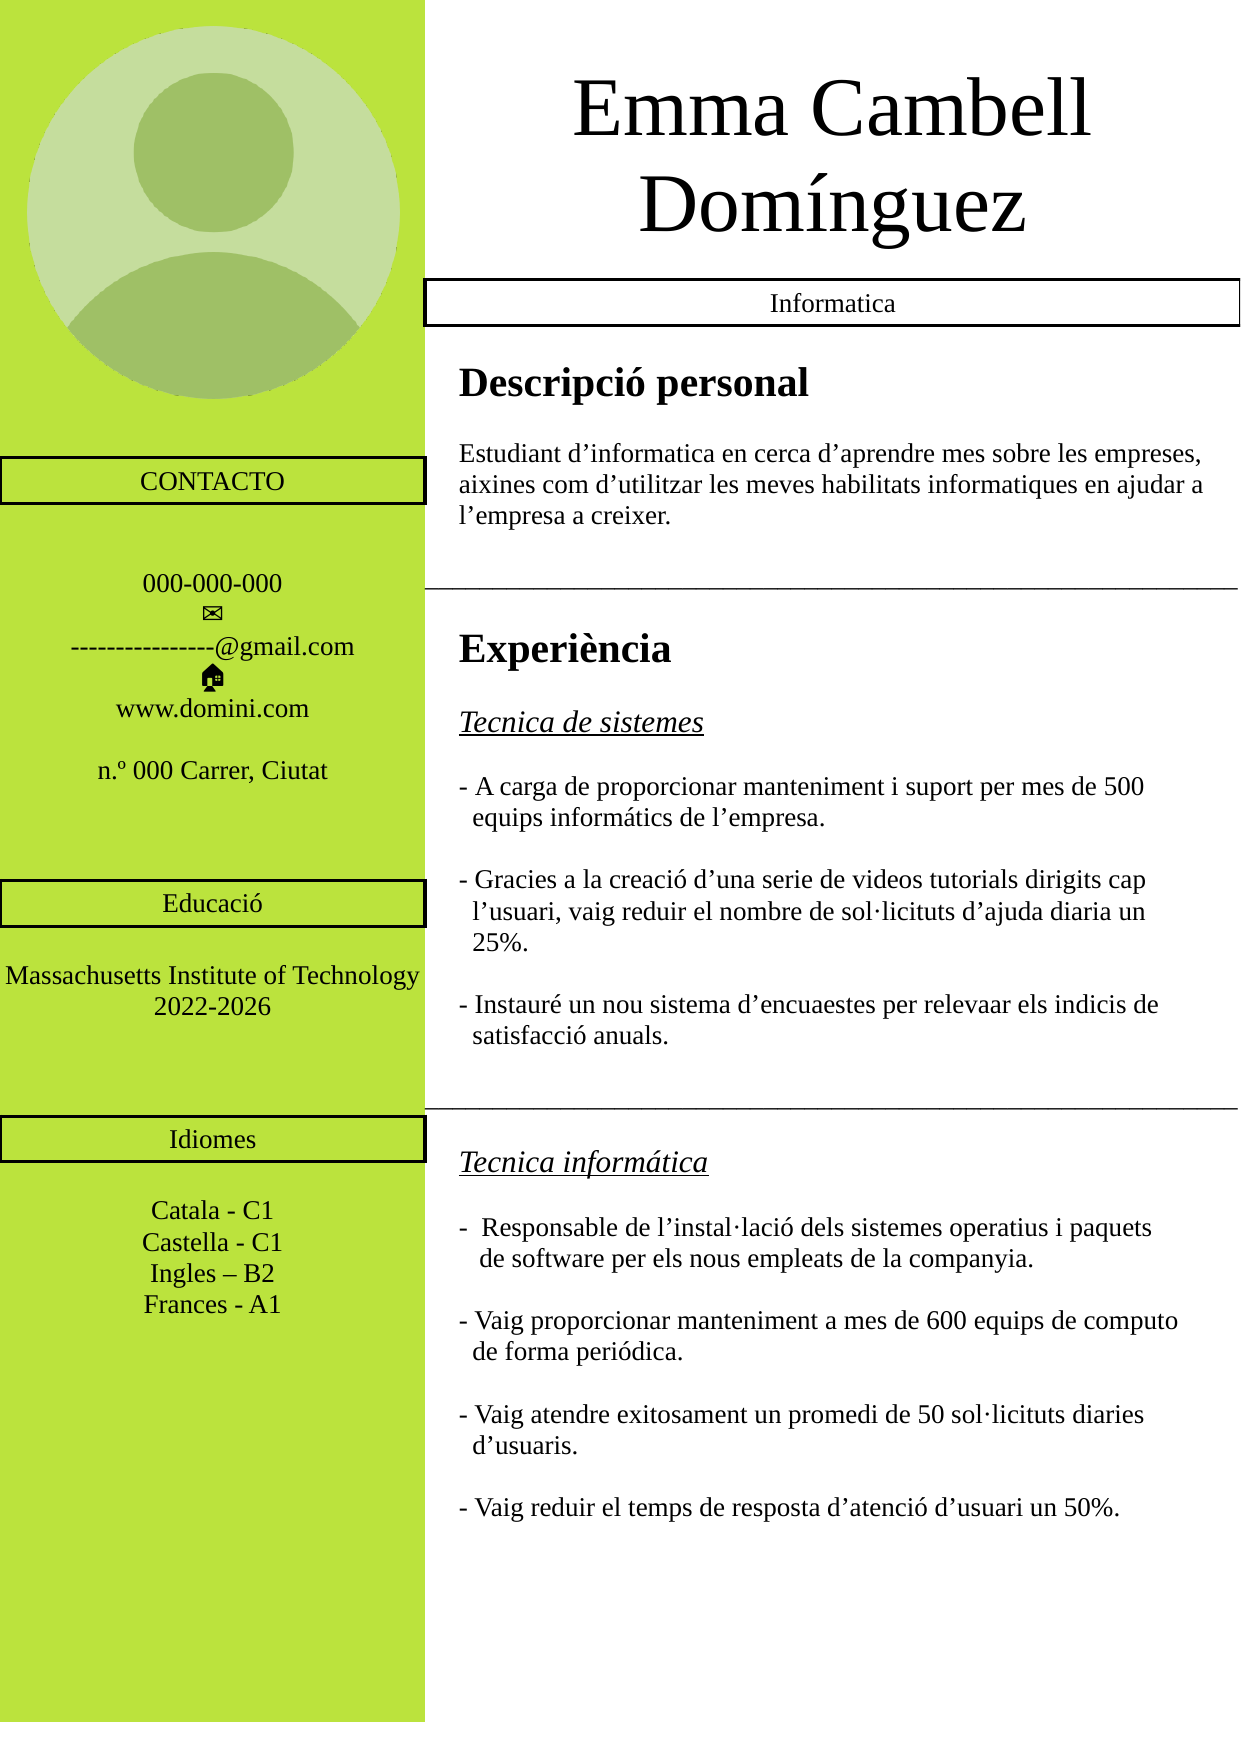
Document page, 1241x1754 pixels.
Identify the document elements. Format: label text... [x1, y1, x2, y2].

table_header Massachusetts Institute of Technology 2022-2026 [0, 928, 425, 1115]
picture [0, 0, 426, 425]
table_header Catala - C1 Castella - C1 Ingles – B2 Frances - A1 [0, 1163, 425, 1722]
table_header Emma Cambell Domínguez [426, 0, 1240, 278]
table_header 📞 000-000-000 ✉ ----------------@gmail.com 🏠 www.domini.com 📍 n.º 000 Carrer, Ciutat [0, 505, 425, 879]
table_header [0, 425, 425, 456]
table_header Descripció personal Estudiant d’informatica en cerca d’aprendre mes sobre les empreses, aixines com d’utilitzar les meves habilitats informatiques en ajudar a l’empresa a creixer. ____________________________________________________________ Experiència Tecnica de sistemes - A carga de proporcionar manteniment i suport per mes de 500 equips informátics de l’empresa. - Gracies a la creació d’una serie de videos tutorials dirigits cap l’usuari, vaig reduir el nombre de sol·licituts d’ajuda diaria un 25%. - Instauré un nou sistema d’encuaestes per relevaar els indicis de satisfacció anuals. ____________________________________________________________ Tecnica informática - Responsable de l’instal·lació dels sistemes operatius i paquets de software per els nous empleats de la companyia. - Vaig proporcionar manteniment a mes de 600 equips de computo de forma periódica. - Vaig atendre exitosament un promedi de 50 sol·licituts diaries d’usuaris. - Vaig reduir el temps de resposta d’atenció d’usuari un 50%. [425, 327, 1240, 1722]
table_header Informatica [427, 281, 1239, 324]
table_header Idiomes [2, 1118, 423, 1160]
table_header Educació [2, 882, 423, 924]
table_header CONTACTO [2, 459, 423, 502]
